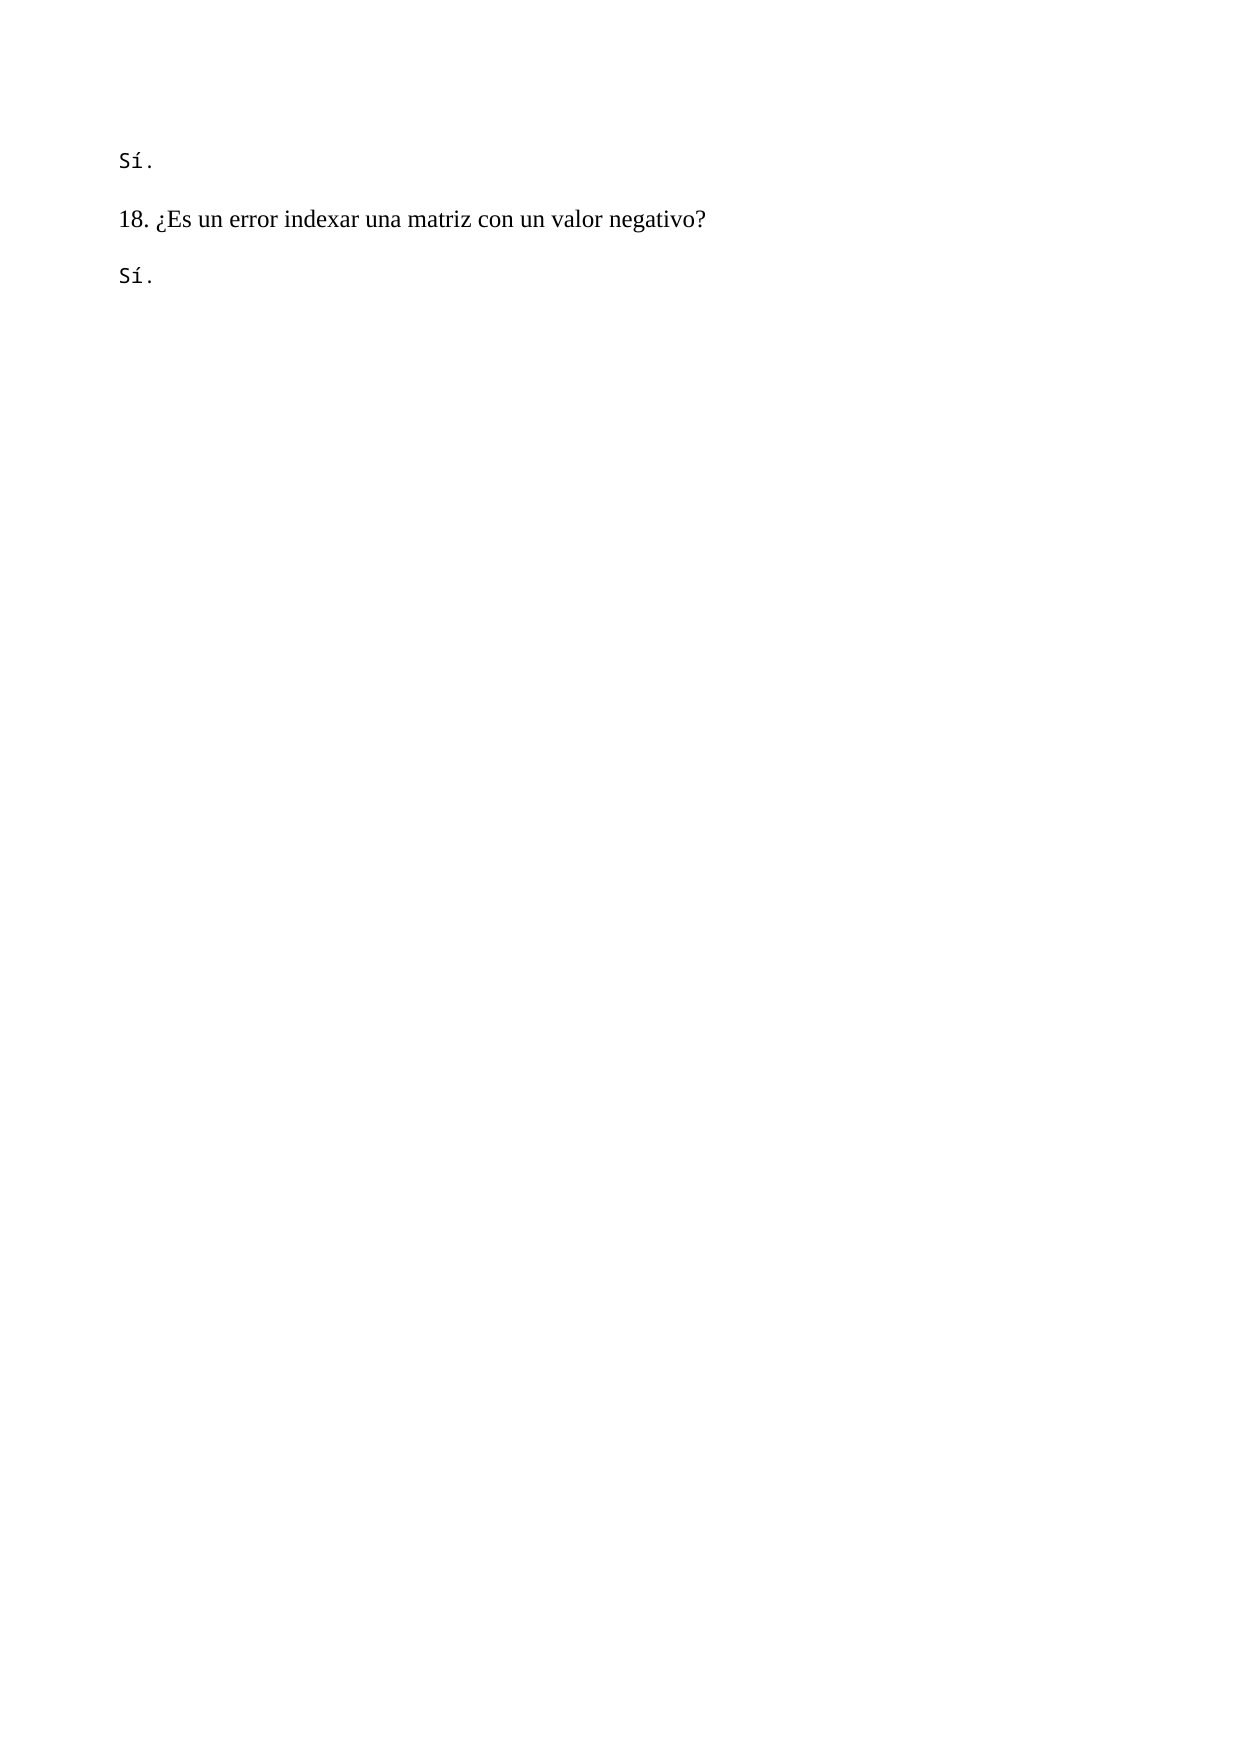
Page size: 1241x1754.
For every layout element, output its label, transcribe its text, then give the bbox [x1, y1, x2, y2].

text 18. ¿Es un error indexar una matriz con un valor negativo? [118, 204, 1122, 232]
text Sí. [118, 261, 1122, 290]
text Sí. [118, 147, 1122, 175]
